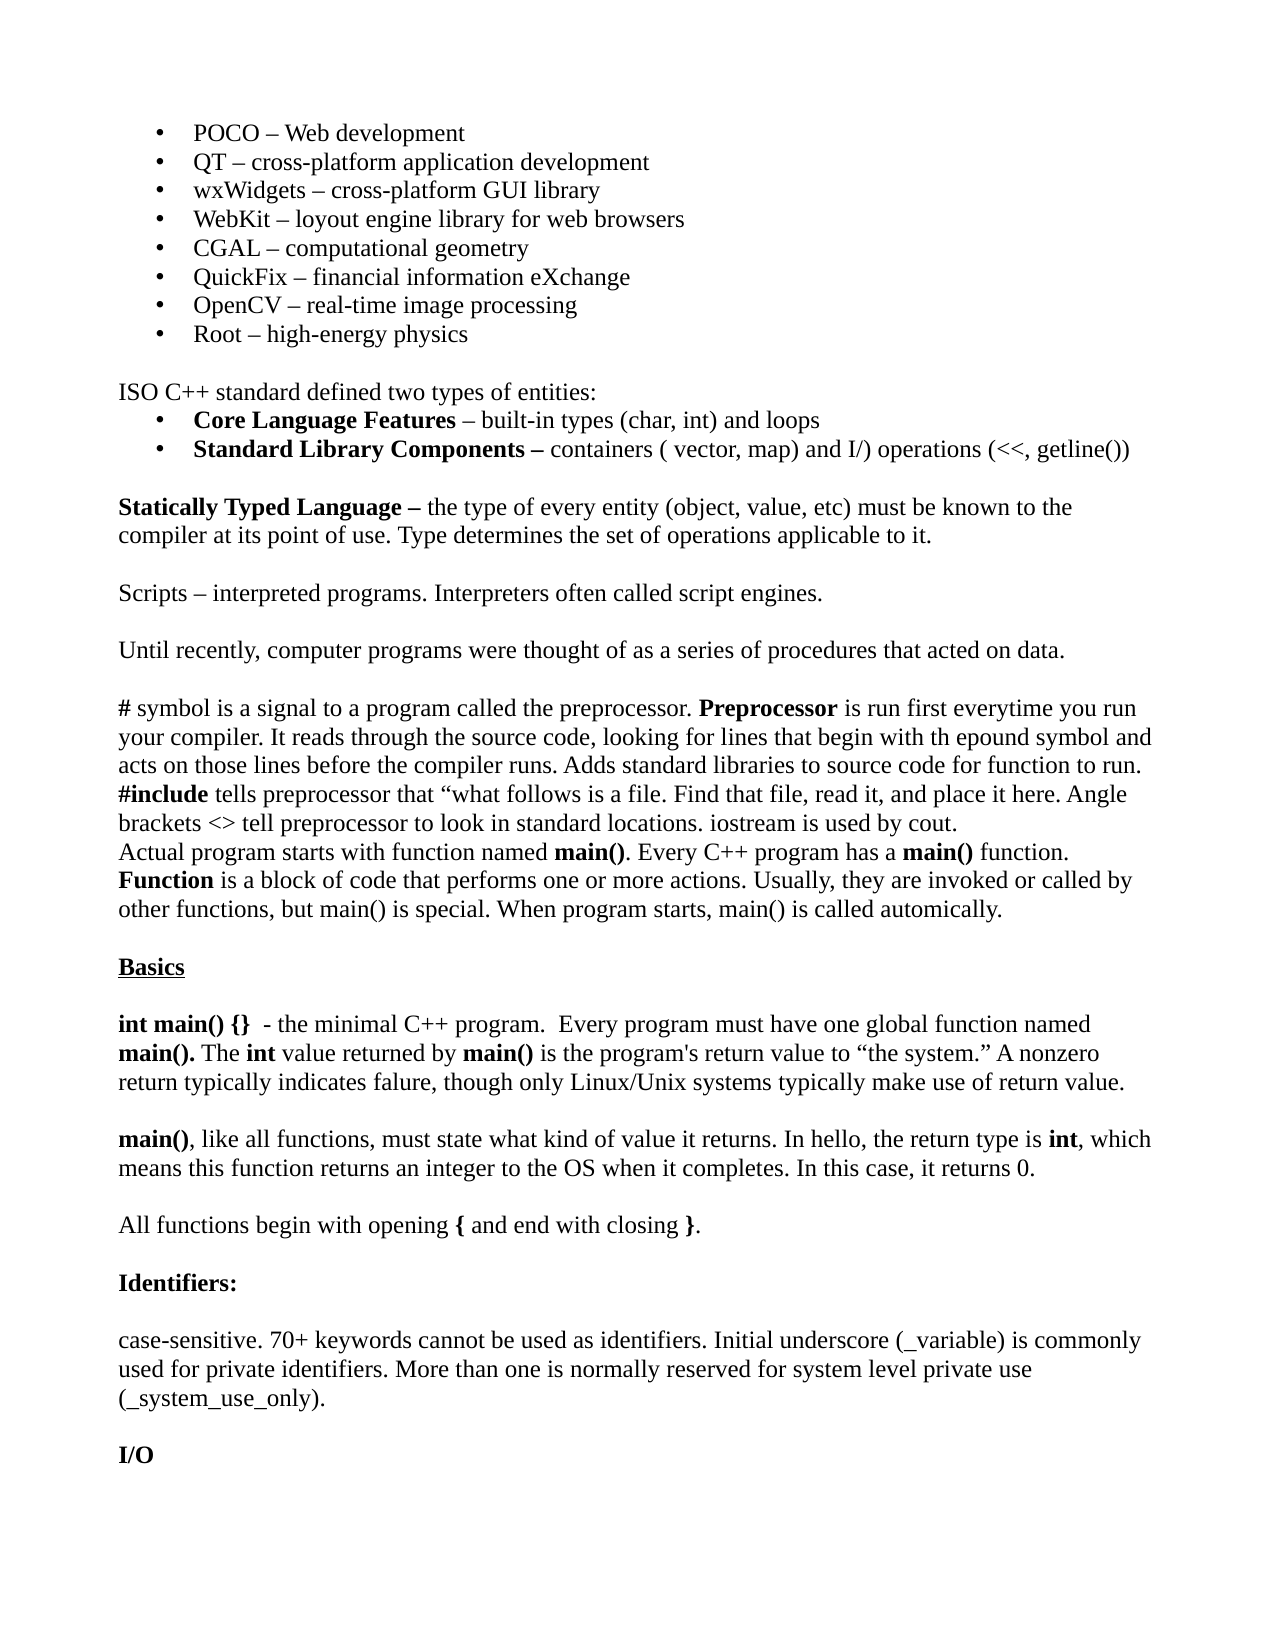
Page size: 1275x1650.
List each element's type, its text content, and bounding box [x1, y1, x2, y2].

list Standard Library Components – containers ( vector, map) and I/) operations (<<, getline()) [156, 434, 1157, 463]
list POCO – Web development [156, 118, 1157, 147]
text ISO C++ standard defined two types of entities: [118, 377, 1157, 406]
list QT – cross-platform application development [156, 147, 1157, 176]
list WebKit – loyout engine library for web browsers [156, 204, 1157, 233]
text Actual program starts with function named main(). Every C++ program has a main() function. [118, 837, 1157, 866]
text Function is a block of code that performs one or more actions. Usually, they are invoked or called by other functions, but main() is special. When program starts, main() is called automically. [118, 866, 1157, 923]
list Root – high-energy physics [156, 319, 1157, 348]
list OpenCV – real-time image processing [156, 291, 1157, 319]
text Basics [118, 952, 1157, 981]
text I/O [118, 1441, 1157, 1469]
text int main() {} - the minimal C++ program. Every program must have one global function named main(). The int value returned by main() is the program's return value to “the system.” A nonzero return typically indicates falure, though only Linux/Unix systems typically make use of return value. [118, 1009, 1157, 1096]
text Scripts – interpreted programs. Interpreters often called script engines. [118, 578, 1157, 607]
list wxWidgets – cross-platform GUI library [156, 176, 1157, 204]
list QuickFix – financial information eXchange [156, 262, 1157, 291]
list CGAL – computational geometry [156, 233, 1157, 262]
text # symbol is a signal to a program called the preprocessor. Preprocessor is run first everytime you run your compiler. It reads through the source code, looking for lines that begin with th epound symbol and acts on those lines before the compiler runs. Adds standard libraries to source code for function to run. #include tells preprocessor that “what follows is a file. Find that file, read it, and place it here. Angle brackets <> tell preprocessor to look in standard locations. iostream is used by cout. [118, 693, 1157, 837]
text Identifiers: [118, 1268, 1157, 1297]
text case-sensitive. 70+ keywords cannot be used as identifiers. Initial underscore (_variable) is commonly used for private identifiers. More than one is normally reserved for system level private use (_system_use_only). [118, 1326, 1157, 1412]
list Core Language Features – built-in types (char, int) and loops [156, 406, 1157, 434]
text All functions begin with opening { and end with closing }. [118, 1211, 1157, 1239]
text Statically Typed Language – the type of every entity (object, value, etc) must be known to the compiler at its point of use. Type determines the set of operations applicable to it. [118, 492, 1157, 549]
text Until recently, computer programs were thought of as a series of procedures that acted on data. [118, 636, 1157, 664]
text main(), like all functions, must state what kind of value it returns. In hello, the return type is int, which means this function returns an integer to the OS when it completes. In this case, it returns 0. [118, 1124, 1157, 1182]
